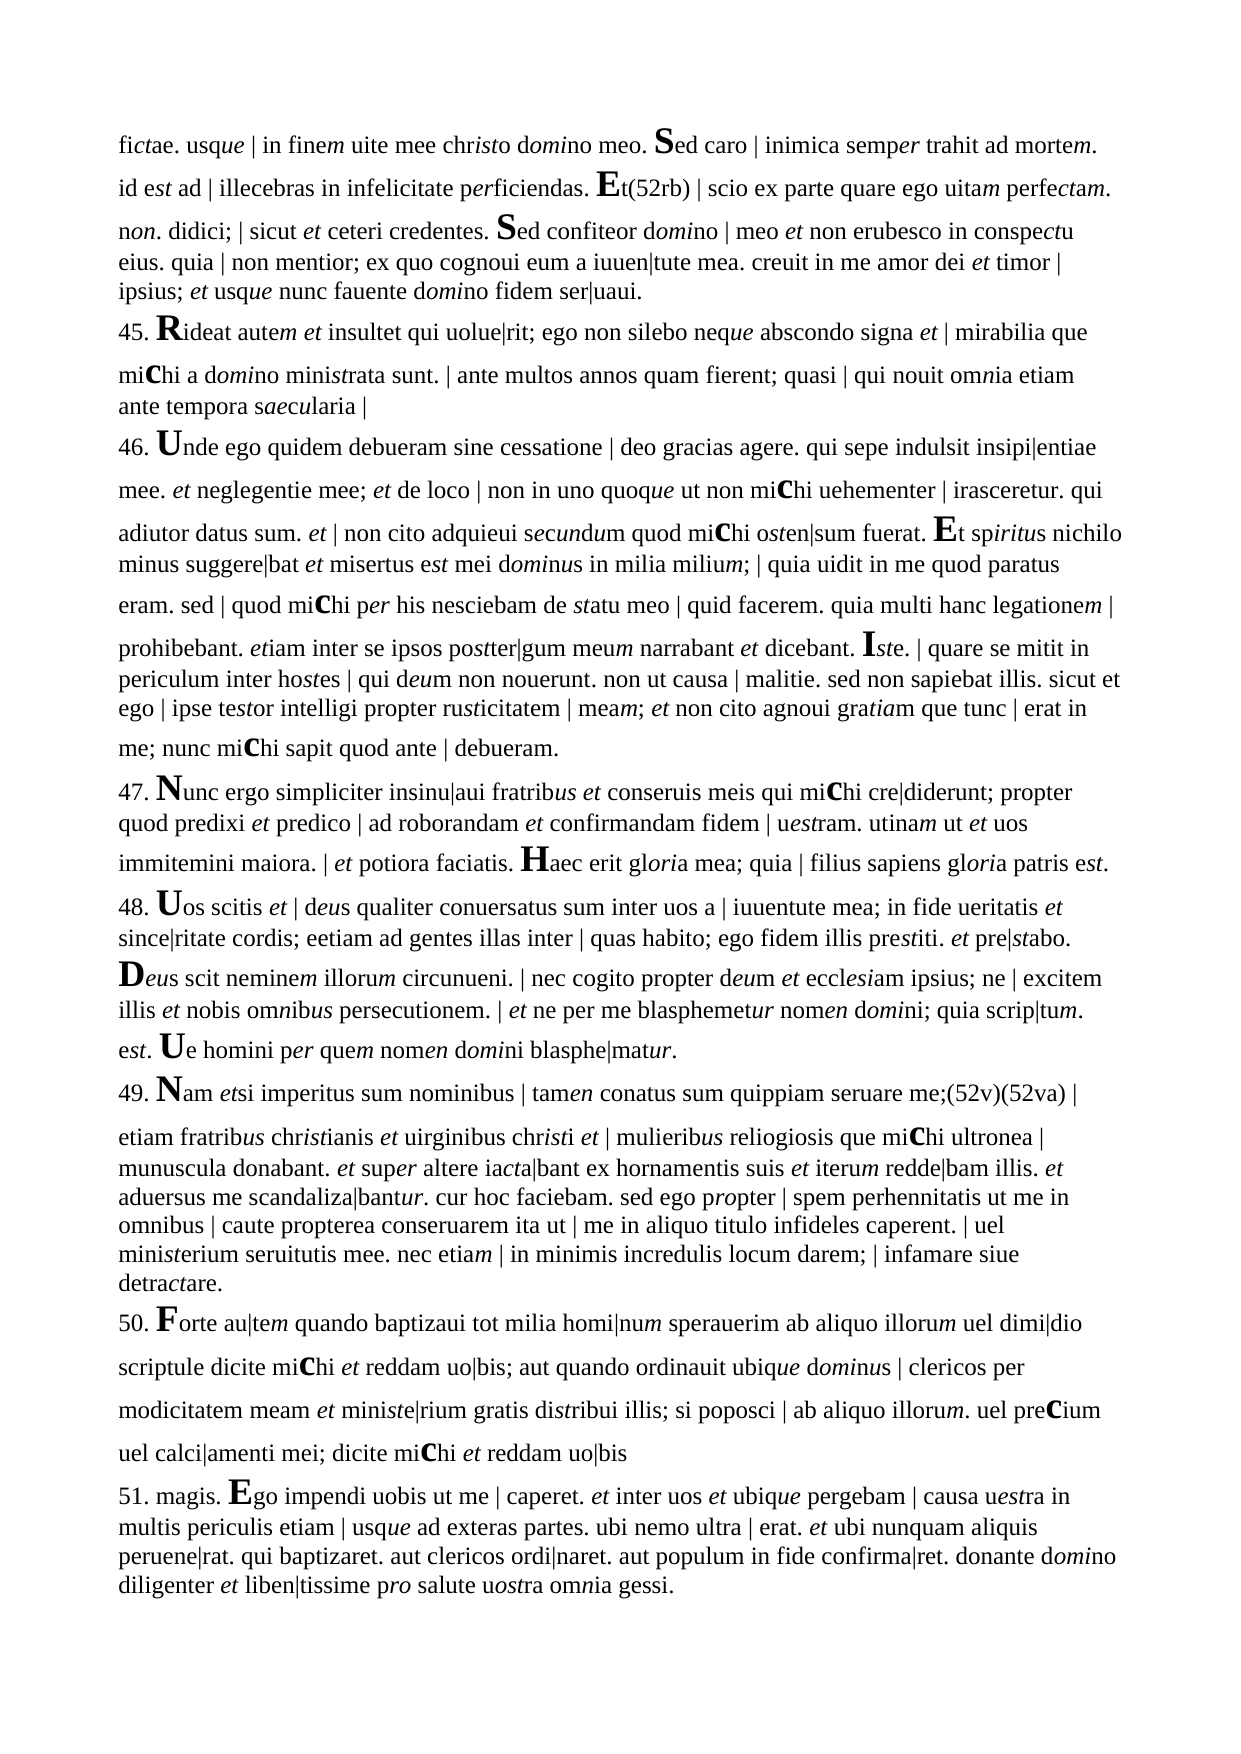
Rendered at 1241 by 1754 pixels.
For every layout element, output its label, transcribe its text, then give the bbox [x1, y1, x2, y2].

text 45. Rideat autem et insultet qui uolue|rit; ego non silebo neque abscondo signa et | mirabilia que michi a domino ministrata sunt. | ante multos annos quam fierent; quasi | qui nouit omnia etiam ante tempora saecularia | [118, 305, 1122, 420]
text 48. Uos scitis et | deus qualiter conuersatus sum inter uos a | iuuentute mea; in fide ueritatis et since|ritate cordis; eetiam ad gentes illas inter | quas habito; ego fidem illis prestiti. et pre|stabo. Deus scit neminem illorum circunueni. | nec cogito propter deum et ecclesiam ipsius; ne | excitem illis et nobis omnibus persecutionem. | et ne per me blasphemetur nomen domini; quia scrip|tum. est. Ue homini per quem nomen domini blasphe|matur. [118, 880, 1122, 1067]
text fictae. usque | in finem uite mee christo domino meo. Sed caro | inimica semper trahit ad mortem. id est ad | illecebras in infelicitate perficiendas. Et(52rb) | scio ex parte quare ego uitam perfectam. non. didici; | sicut et ceteri credentes. Sed confiteor domino | meo et non erubesco in conspectu eius. quia | non mentior; ex quo cognoui eum a iuuen|tute mea. creuit in me amor dei et timor | ipsius; et usque nunc fauente domino fidem ser|uaui. [118, 118, 1122, 305]
text 46. Unde ego quidem debueram sine cessatione | deo gracias agere. qui sepe indulsit insipi|entiae mee. et neglegentie mee; et de loco | non in uno quoque ut non michi uehementer | irasceretur. qui adiutor datus sum. et | non cito adquieui secundum quod michi osten|sum fuerat. Et spiritus nichilo minus suggere|bat et misertus est mei dominus in milia milium; | quia uidit in me quod paratus eram. sed | quod michi per his nesciebam de statu meo | quid facerem. quia multi hanc legationem | prohibebant. etiam inter se ipsos postter|gum meum narrabant et dicebant. Iste. | quare se mitit in periculum inter hostes | qui deum non nouerunt. non ut causa | malitie. sed non sapiebat illis. sicut et ego | ipse testor intelligi propter rusticitatem | meam; et non cito agnoui gratiam que tunc | erat in me; nunc michi sapit quod ante | debueram. [118, 420, 1122, 765]
text 47. Nunc ergo simpliciter insinu|aui fratribus et conseruis meis qui michi cre|diderunt; propter quod predixi et predico | ad roborandam et confirmandam fidem | uestram. utinam ut et uos immitemini maiora. | et potiora faciatis. Haec erit gloria mea; quia | filius sapiens gloria patris est. [118, 765, 1122, 880]
text 50. Forte au|tem quando baptizaui tot milia homi|num sperauerim ab aliquo illorum uel dimi|dio scriptule dicite michi et reddam uo|bis; aut quando ordinauit ubique dominus | clericos per modicitatem meam et ministe|rium gratis distribui illis; si poposci | ab aliquo illorum. uel precium uel calci|amenti mei; dicite michi et reddam uo|bis [118, 1297, 1122, 1469]
text 49. Nam etsi imperitus sum nominibus | tamen conatus sum quippiam seruare me;(52v)(52va) | etiam fratribus christianis et uirginibus christi et | mulieribus reliogiosis que michi ultronea | munuscula donabant. et super altere iacta|bant ex hornamentis suis et iterum redde|bam illis. et aduersus me scandaliza|bantur. cur hoc faciebam. sed ego propter | spem perhennitatis ut me in omnibus | caute propterea conseruarem ita ut | me in aliquo titulo infideles caperent. | uel ministerium seruitutis mee. nec etiam | in minimis incredulis locum darem; | infamare siue detractare. [118, 1067, 1122, 1297]
text 51. magis. Ego impendi uobis ut me | caperet. et inter uos et ubique pergebam | causa uestra in multis periculis etiam | usque ad exteras partes. ubi nemo ultra | erat. et ubi nunquam aliquis peruene|rat. qui baptizaret. aut clericos ordi|naret. aut populum in fide confirma|ret. donante domino diligenter et liben|tissime pro salute uostra omnia gessi. [118, 1469, 1122, 1599]
